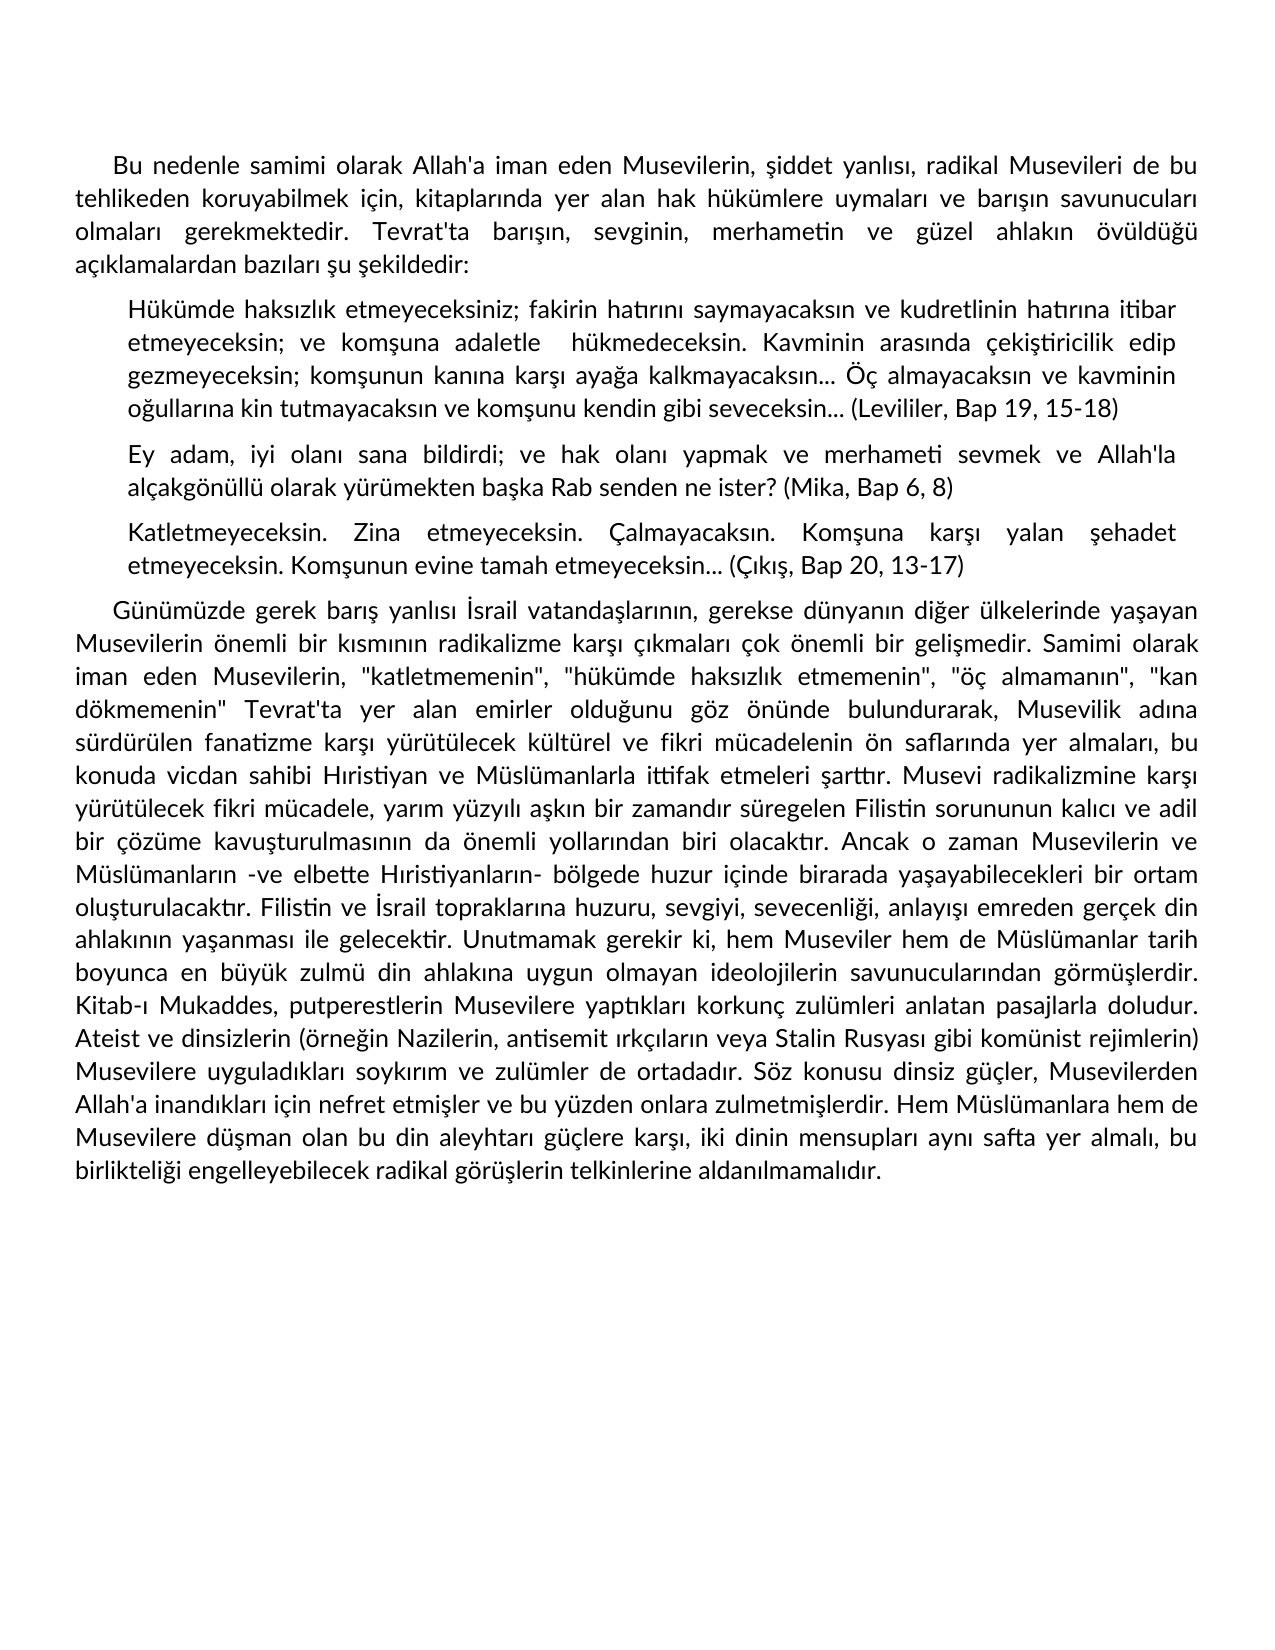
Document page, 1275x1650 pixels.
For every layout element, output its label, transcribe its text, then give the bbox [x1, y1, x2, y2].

text Ey adam, iyi olanı sana bildirdi; ve hak olanı yapmak ve merhameti sevmek ve Allah'la alçakgönüllü olarak yürümekten başka Rab senden ne ister? (Mika, Bap 6, 8) [127, 438, 1177, 501]
text Günümüzde gerek barış yanlısı İsrail vatandaşlarının, gerekse dünyanın diğer ülkelerinde yaşayan Musevilerin önemli bir kısmının radikalizme karşı çıkmaları çok önemli bir gelişmedir. Samimi olarak iman eden Musevilerin, "katletmemenin", "hükümde haksızlık etmemenin", "öç almamanın", "kan dökmemenin" Tevrat'ta yer alan emirler olduğunu göz önünde bulundurarak, Musevilik adına sürdürülen fanatizme karşı yürütülecek kültürel ve fikri mücadelenin ön saflarında yer almaları, bu konuda vicdan sahibi Hıristiyan ve Müslümanlarla ittifak etmeleri şarttır. Musevi radikalizmine karşı yürütülecek fikri mücadele, yarım yüzyılı aşkın bir zamandır süregelen Filistin sorununun kalıcı ve adil bir çözüme kavuşturulmasının da önemli yollarından biri olacaktır. Ancak o zaman Musevilerin ve Müslümanların -ve elbette Hıristiyanların- bölgede huzur içinde birarada yaşayabilecekleri bir ortam oluşturulacaktır. Filistin ve İsrail topraklarına huzuru, sevgiyi, sevecenliği, anlayışı emreden gerçek din ahlakının yaşanması ile gelecektir. Unutmamak gerekir ki, hem Museviler hem de Müslümanlar tarih boyunca en büyük zulmü din ahlakına uygun olmayan ideolojilerin savunucularından görmüşlerdir. Kitab-ı Mukaddes, putperestlerin Musevilere yaptıkları korkunç zulümleri anlatan pasajlarla doludur. Ateist ve dinsizlerin (örneğin Nazilerin, antisemit ırkçıların veya Stalin Rusyası gibi komünist rejimlerin) Musevilere uyguladıkları soykırım ve zulümler de ortadadır. Söz konusu dinsiz güçler, Musevilerden Allah'a inandıkları için nefret etmişler ve bu yüzden onlara zulmetmişlerdir. Hem Müslümanlara hem de Musevilere düşman olan bu din aleyhtarı güçlere karşı, iki dinin mensupları aynı safta yer almalı, bu birlikteliği engelleyebilecek radikal görüşlerin telkinlerine aldanılmamalıdır. [75, 595, 1200, 1184]
text Katletmeyeceksin. Zina etmeyeceksin. Çalmayacaksın. Komşuna karşı yalan şehadet etmeyeceksin. Komşunun evine tamah etmeyeceksin... (Çıkış, Bap 20, 13-17) [127, 517, 1177, 579]
text Hükümde haksızlık etmeyeceksiniz; fakirin hatırını saymayacaksın ve kudretlinin hatırına itibar etmeyeceksin; ve komşuna adaletle hükmedeceksin. Kavminin arasında çekiştiricilik edip gezmeyeceksin; komşunun kanına karşı ayağa kalkmayacaksın... Öç almayacaksın ve kavminin oğullarına kin tutmayacaksın ve komşunu kendin gibi seveceksin... (Levililer, Bap 19, 15-18) [127, 294, 1177, 423]
text Bu nedenle samimi olarak Allah'a iman eden Musevilerin, şiddet yanlısı, radikal Musevileri de bu tehlikeden koruyabilmek için, kitaplarında yer alan hak hükümlere uymaları ve barışın savunucuları olmaları gerekmektedir. Tevrat'ta barışın, sevginin, merhametin ve güzel ahlakın övüldüğü açıklamalardan bazıları şu şekildedir: [75, 150, 1200, 279]
